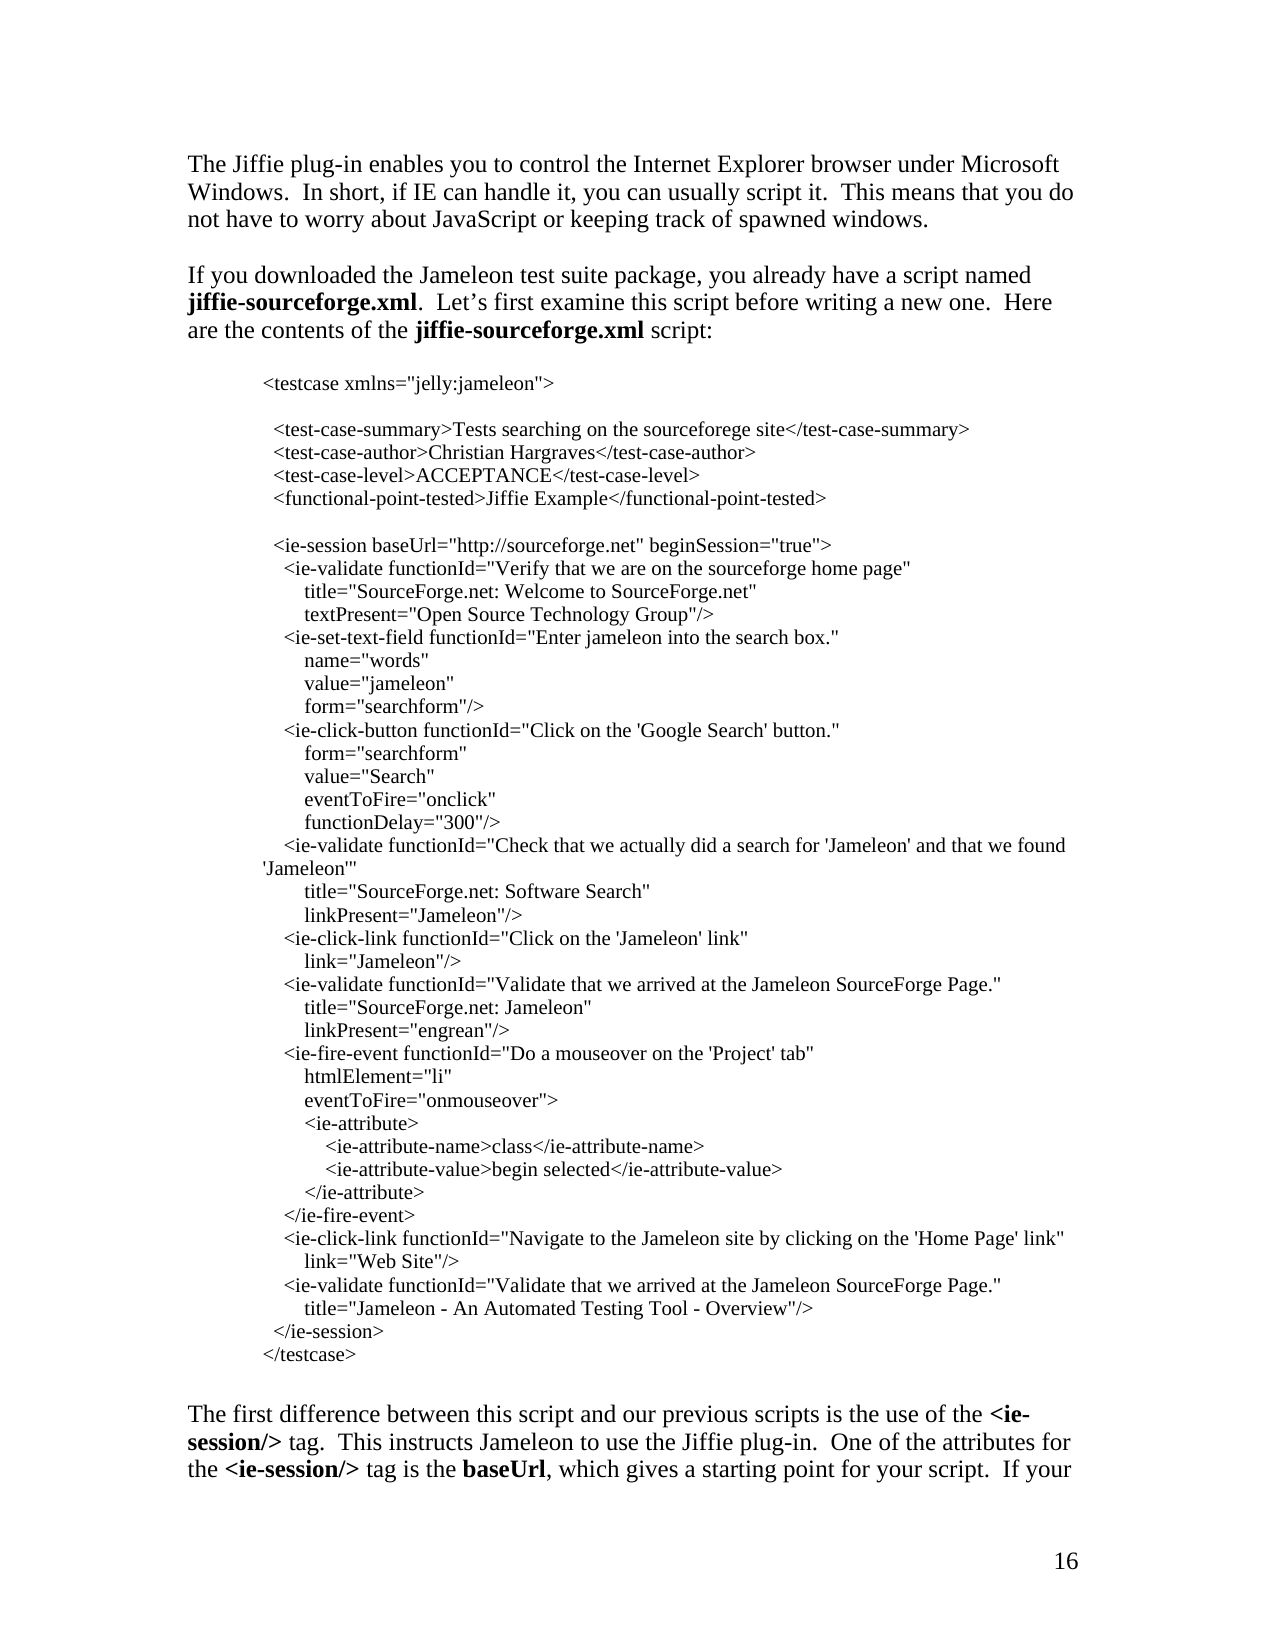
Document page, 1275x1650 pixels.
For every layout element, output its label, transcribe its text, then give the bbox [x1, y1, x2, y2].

text link="Jameleon"/> [262, 950, 1087, 973]
text <ie-validate functionId="Validate that we arrived at the Jameleon SourceForge Page." [262, 973, 1087, 996]
text <test-case-author>Christian Hargraves</test-case-author> [262, 441, 1087, 464]
text eventToFire="onclick" [262, 788, 1087, 811]
text link="Web Site"/> [262, 1250, 1087, 1273]
text The first difference between this script and our previous scripts is the use of the <ie-session/> tag. This instructs Jameleon to use the Jiffie plug-in. One of the attributes for the <ie-session/> tag is the baseUrl, which gives a starting point for your script. If your [187, 1400, 1087, 1483]
text linkPresent="engrean"/> [262, 1019, 1087, 1042]
text eventToFire="onmouseover"> [262, 1088, 1087, 1112]
text <ie-click-button functionId="Click on the 'Google Search' button." [262, 718, 1087, 742]
text <ie-attribute-value>begin selected</ie-attribute-value> [262, 1158, 1087, 1181]
text htmlElement="li" [262, 1065, 1087, 1088]
text </ie-session> [262, 1320, 1087, 1343]
text <ie-fire-event functionId="Do a mouseover on the 'Project' tab" [262, 1042, 1087, 1065]
text <ie-attribute-name>class</ie-attribute-name> [262, 1135, 1087, 1158]
text <ie-validate functionId="Validate that we arrived at the Jameleon SourceForge Page." [262, 1273, 1087, 1297]
text <ie-set-text-field functionId="Enter jameleon into the search box." [262, 626, 1087, 649]
text title="SourceForge.net: Software Search" [262, 880, 1087, 903]
text title="SourceForge.net: Welcome to SourceForge.net" [262, 580, 1087, 603]
text value="jameleon" [262, 672, 1087, 695]
text The Jiffie plug-in enables you to control the Internet Explorer browser under Microsoft Windows. In short, if IE can handle it, you can usually script it. This means that you do not have to worry about JavaScript or keeping track of spawned windows. [187, 150, 1087, 233]
text </ie-attribute> [262, 1181, 1087, 1204]
text form="searchform"/> [262, 695, 1087, 718]
text <ie-validate functionId="Check that we actually did a search for 'Jameleon' and that we found 'Jameleon'" [262, 834, 1087, 880]
text <test-case-summary>Tests searching on the sourceforege site</test-case-summary> [262, 418, 1087, 441]
text linkPresent="Jameleon"/> [262, 903, 1087, 927]
text </testcase> [262, 1343, 1087, 1366]
text If you downloaded the Jameleon test suite package, you already have a script named jiffie-sourceforge.xml. Let’s first examine this script before writing a new one. Here are the contents of the jiffie-sourceforge.xml script: [187, 261, 1087, 344]
text value="Search" [262, 765, 1087, 788]
text textPresent="Open Source Technology Group"/> [262, 603, 1087, 626]
text <test-case-level>ACCEPTANCE</test-case-level> [262, 464, 1087, 487]
text name="words" [262, 649, 1087, 672]
text title="Jameleon - An Automated Testing Tool - Overview"/> [262, 1297, 1087, 1320]
text </ie-fire-event> [262, 1204, 1087, 1227]
text form="searchform" [262, 742, 1087, 765]
text <ie-click-link functionId="Navigate to the Jameleon site by clicking on the 'Home Page' link" [262, 1227, 1087, 1250]
text <ie-session baseUrl="http://sourceforge.net" beginSession="true"> [262, 533, 1087, 557]
text <ie-click-link functionId="Click on the 'Jameleon' link" [262, 927, 1087, 950]
text title="SourceForge.net: Jameleon" [262, 996, 1087, 1019]
text functionDelay="300"/> [262, 811, 1087, 834]
text <functional-point-tested>Jiffie Example</functional-point-tested> [262, 487, 1087, 510]
text <ie-attribute> [262, 1112, 1087, 1135]
text <testcase xmlns="jelly:jameleon"> [262, 372, 1087, 395]
text <ie-validate functionId="Verify that we are on the sourceforge home page" [262, 557, 1087, 580]
